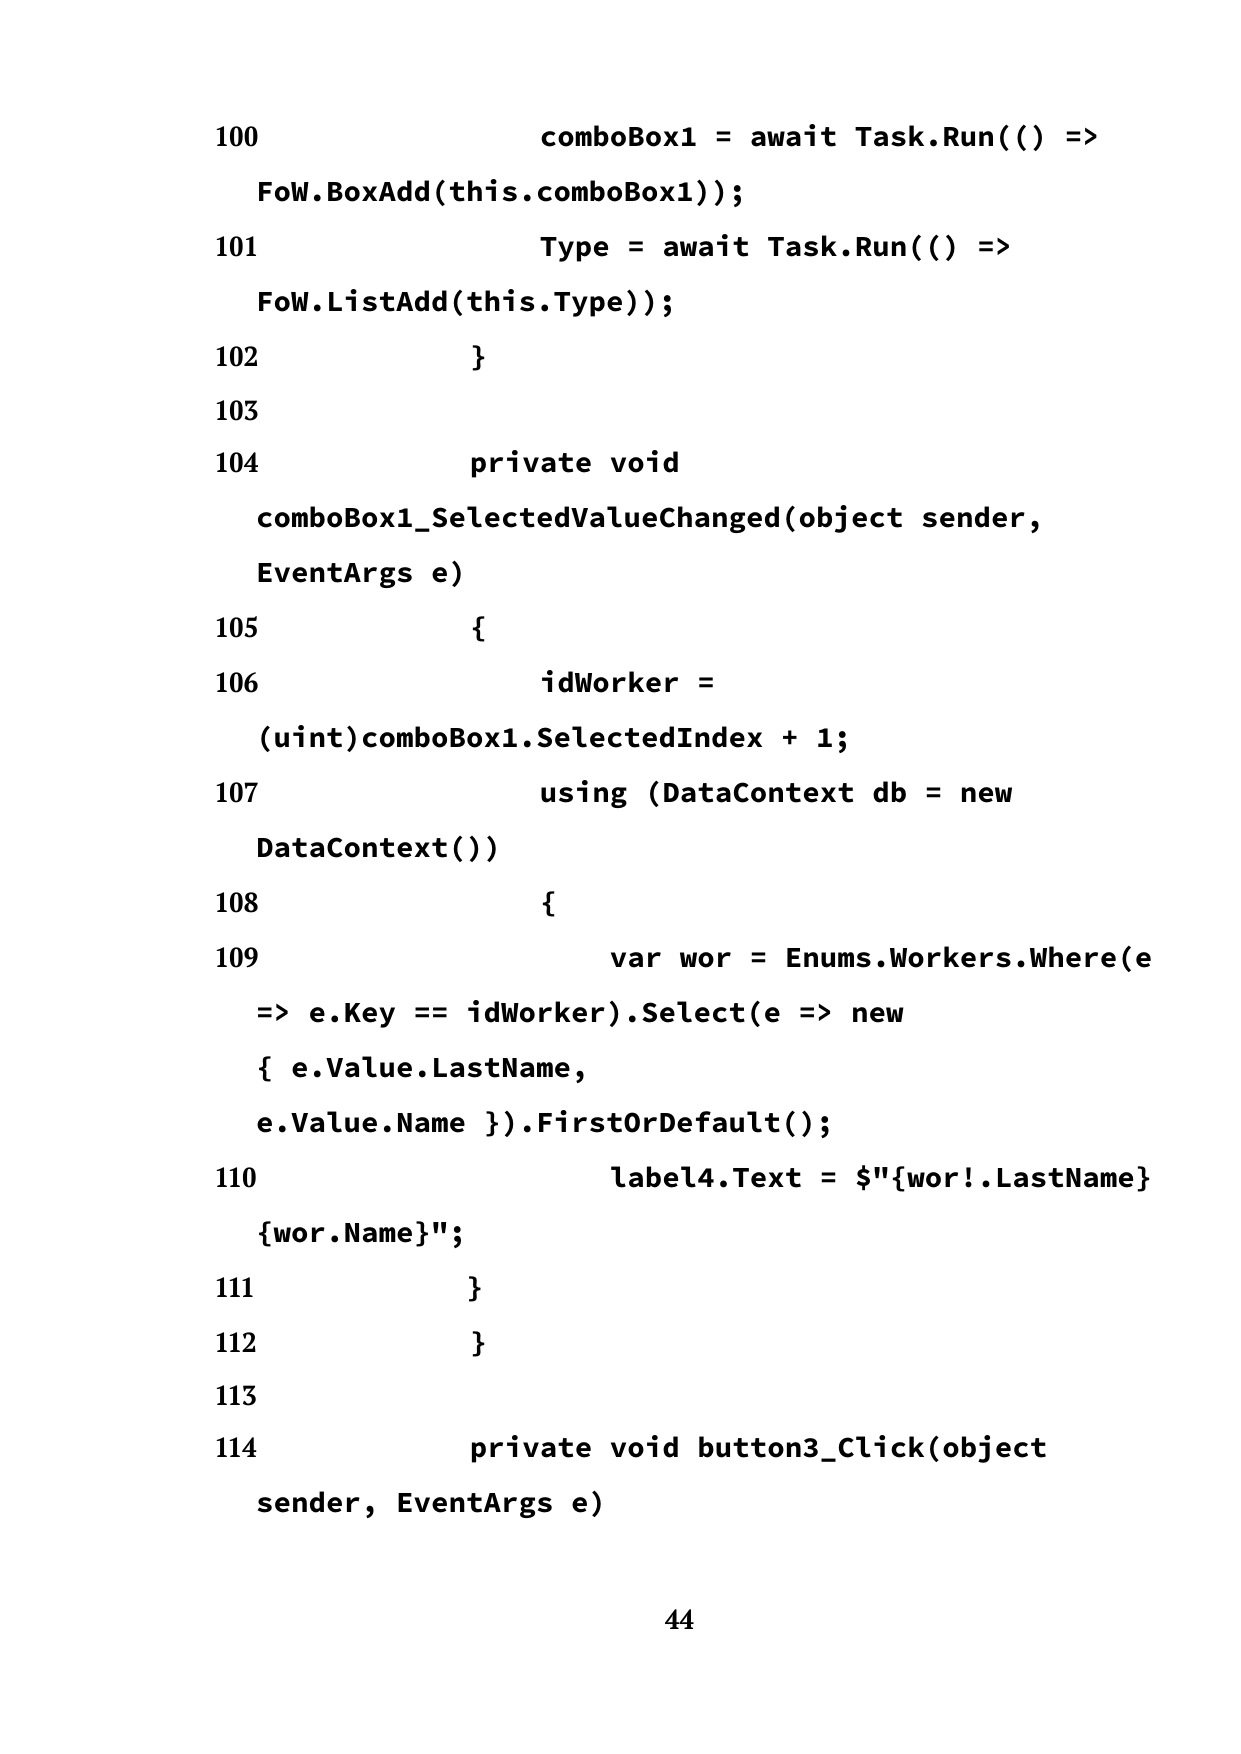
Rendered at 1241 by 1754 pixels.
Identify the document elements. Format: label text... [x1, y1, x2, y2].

list { [214, 883, 1181, 920]
list var wor = Enums.Workers.Where(e => e.Key == idWorker).Select(e => new { e.Value.LastName, e.Value.Name }).FirstOrDefault(); [214, 938, 1181, 1140]
list label4.Text = $"{wor!.LastName} {wor.Name}"; [214, 1158, 1181, 1250]
list using (DataContext db = new DataContext()) [214, 773, 1181, 865]
list private void comboBox1_SelectedValueChanged(object sender, EventArgs e) [214, 443, 1181, 590]
list { [214, 608, 1181, 645]
list private void button3_Click(object sender, EventArgs e) [214, 1429, 1181, 1520]
list comboBox1 = await Task.Run(() => FoW.BoxAdd(this.comboBox1)); [214, 118, 1181, 210]
list Type = await Task.Run(() => FoW.ListAdd(this.Type)); [214, 228, 1181, 320]
list } [214, 1323, 1181, 1360]
list idWorker = (uint)comboBox1.SelectedIndex + 1; [214, 663, 1181, 755]
list } [214, 338, 1181, 375]
list } [214, 1268, 1181, 1305]
